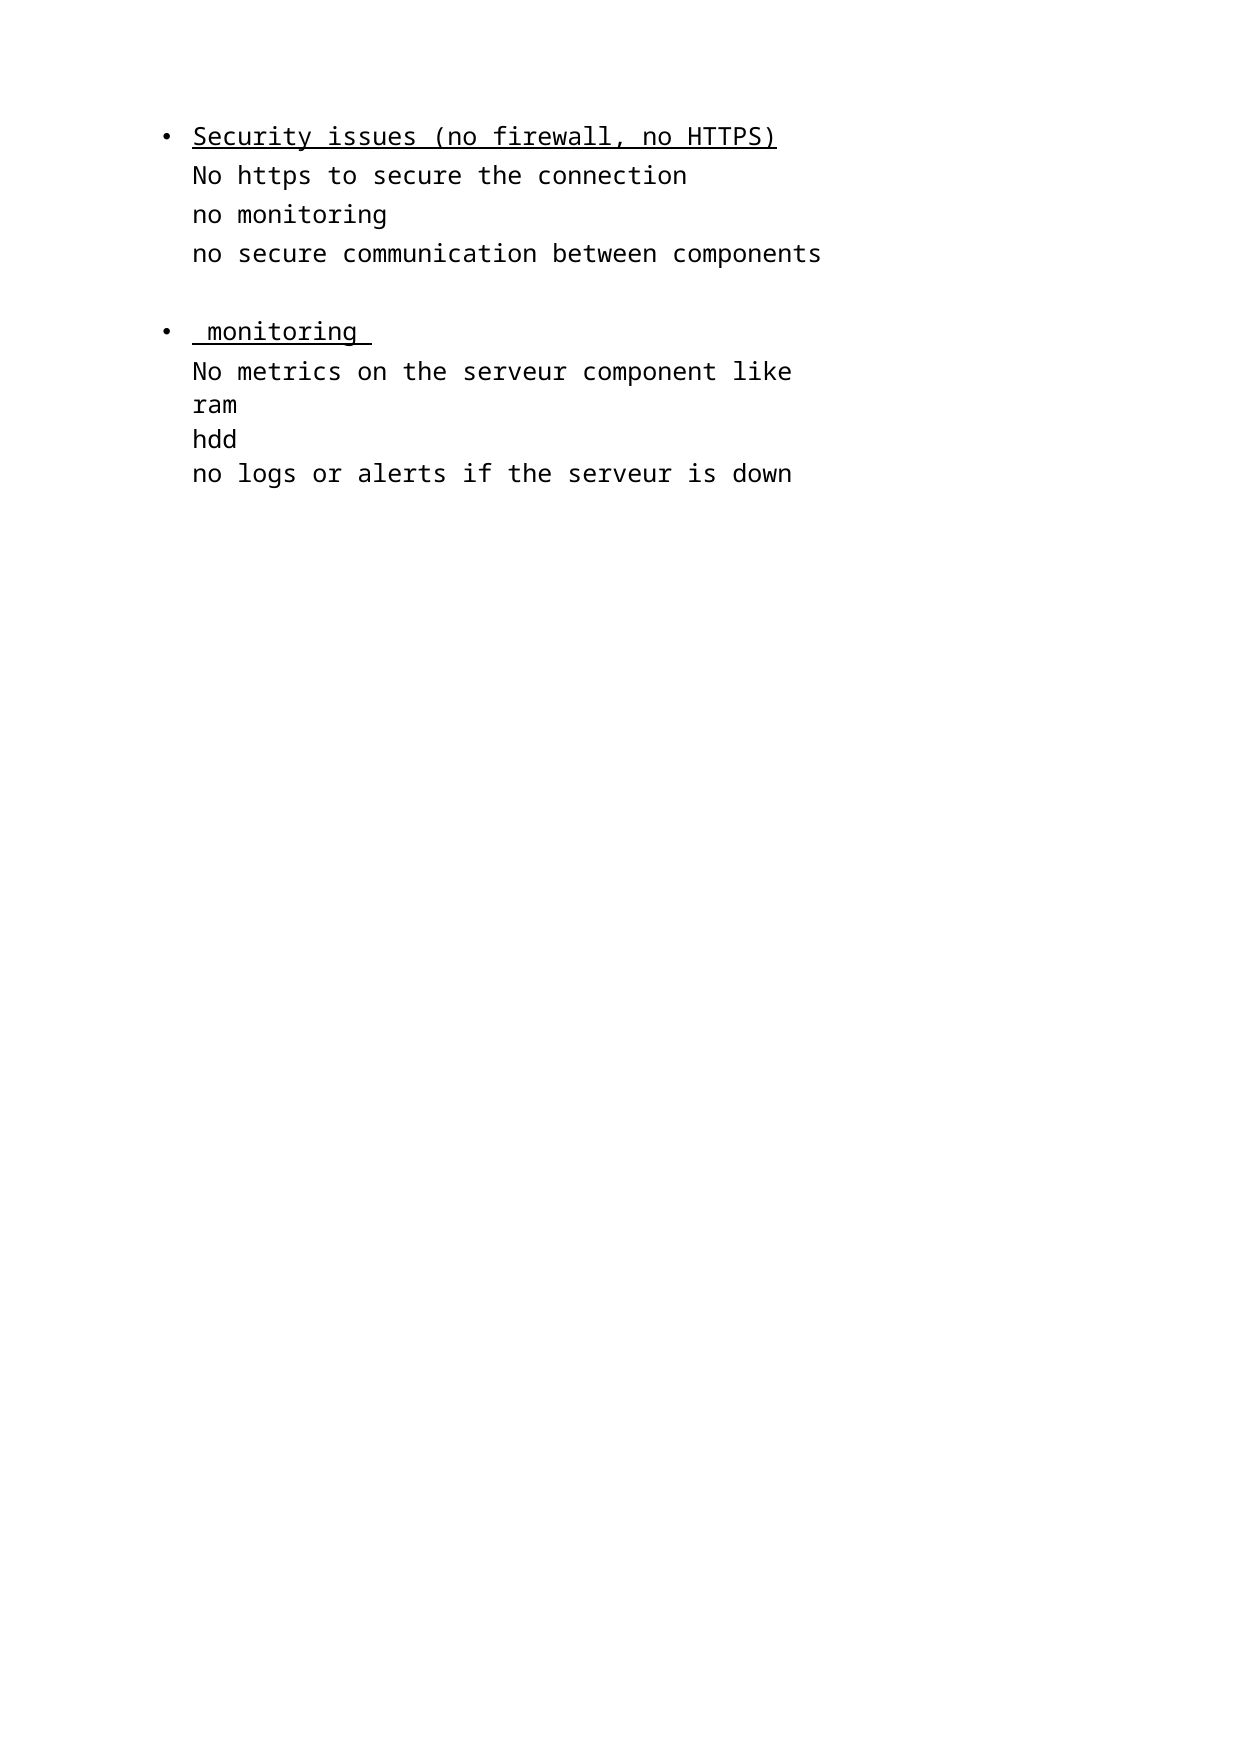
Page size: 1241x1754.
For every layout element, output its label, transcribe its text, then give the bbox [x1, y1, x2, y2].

list no monitoring [162, 196, 1122, 231]
list No https to secure the connection [162, 157, 1122, 191]
text ram [118, 387, 1122, 421]
text no logs or alerts if the serveur is down [118, 455, 1122, 489]
list Security issues (no firewall, no HTTPS) [162, 118, 1122, 152]
text No metrics on the serveur component like [118, 353, 1122, 387]
list monitoring [162, 314, 1122, 348]
list no secure communication between components [162, 236, 1122, 270]
text hdd [118, 421, 1122, 455]
